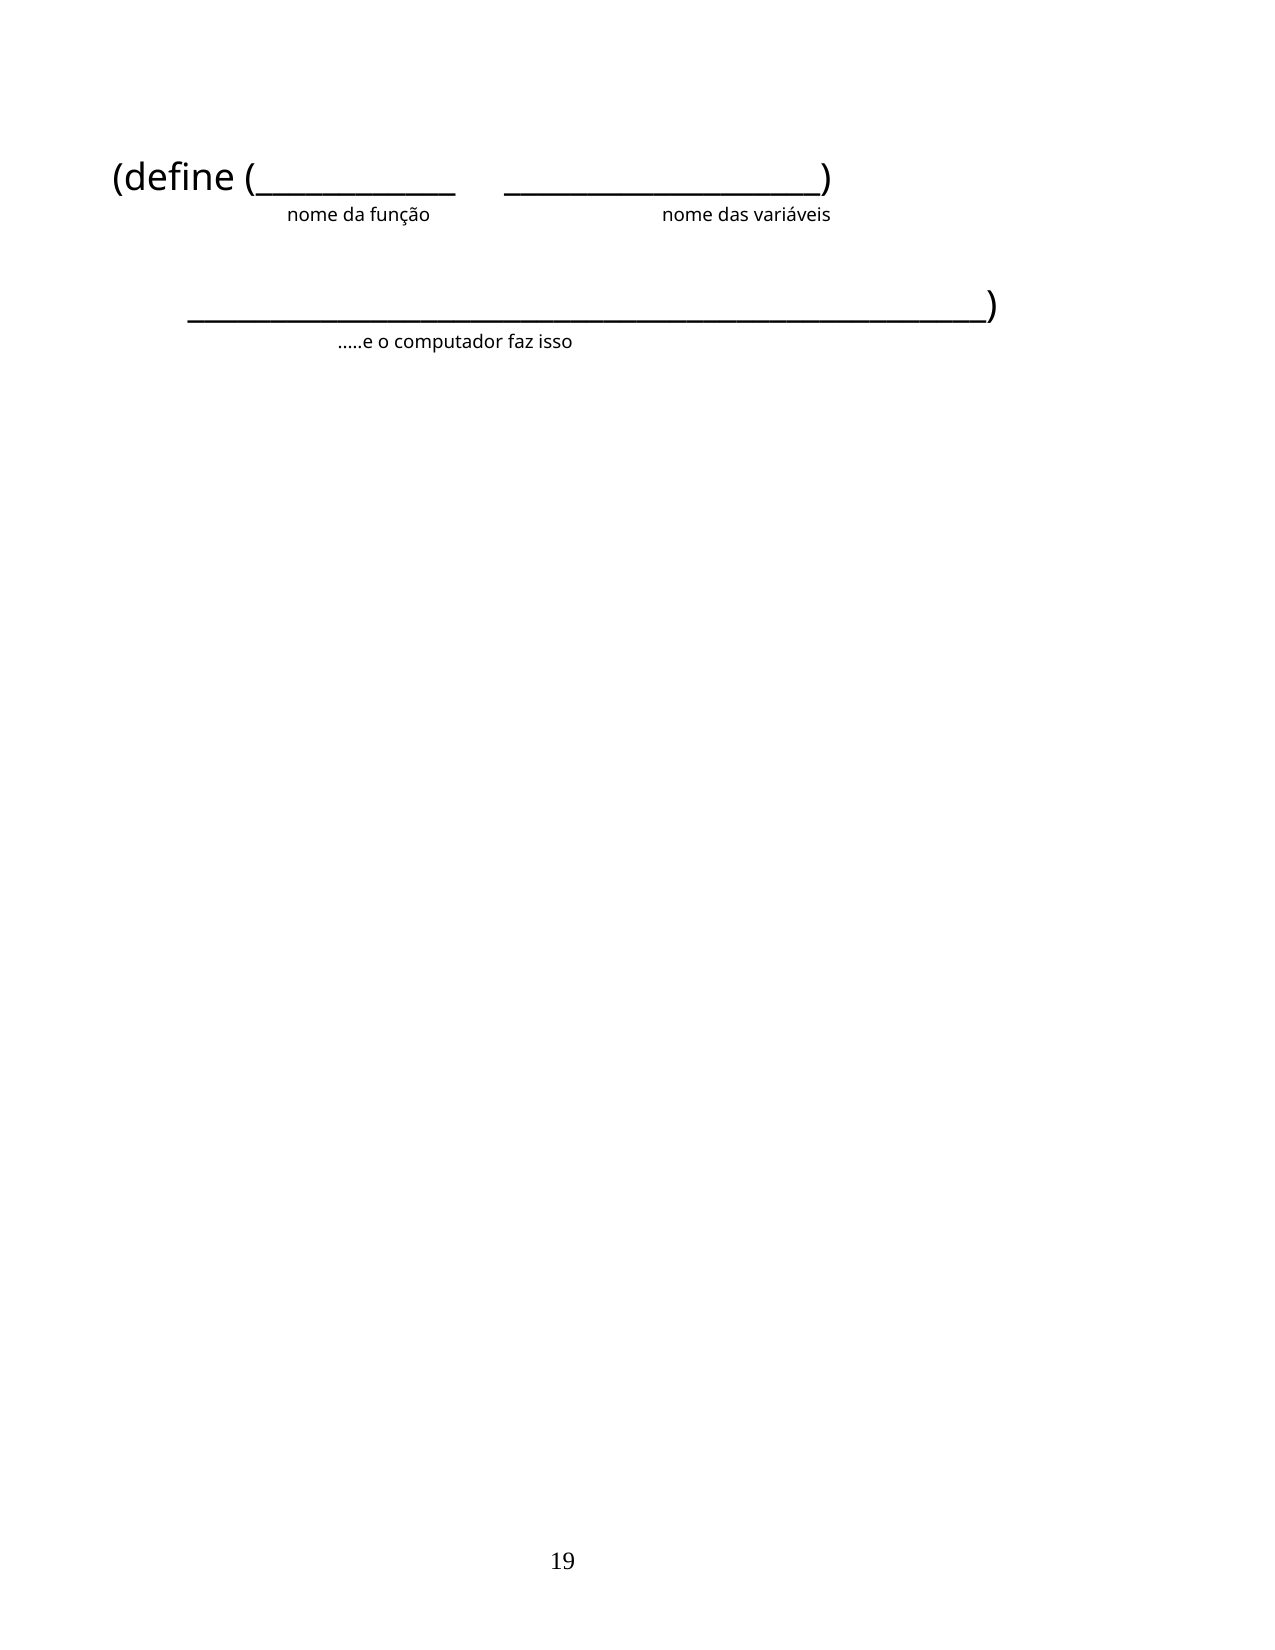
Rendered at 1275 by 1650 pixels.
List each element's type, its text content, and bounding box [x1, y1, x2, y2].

text (define (____________ ___________________) [112, 150, 1162, 201]
text ..…e o computador faz isso [112, 329, 1162, 354]
text ________________________________________________) [112, 278, 1162, 329]
text nome da função nome das variáveis [112, 201, 1162, 227]
